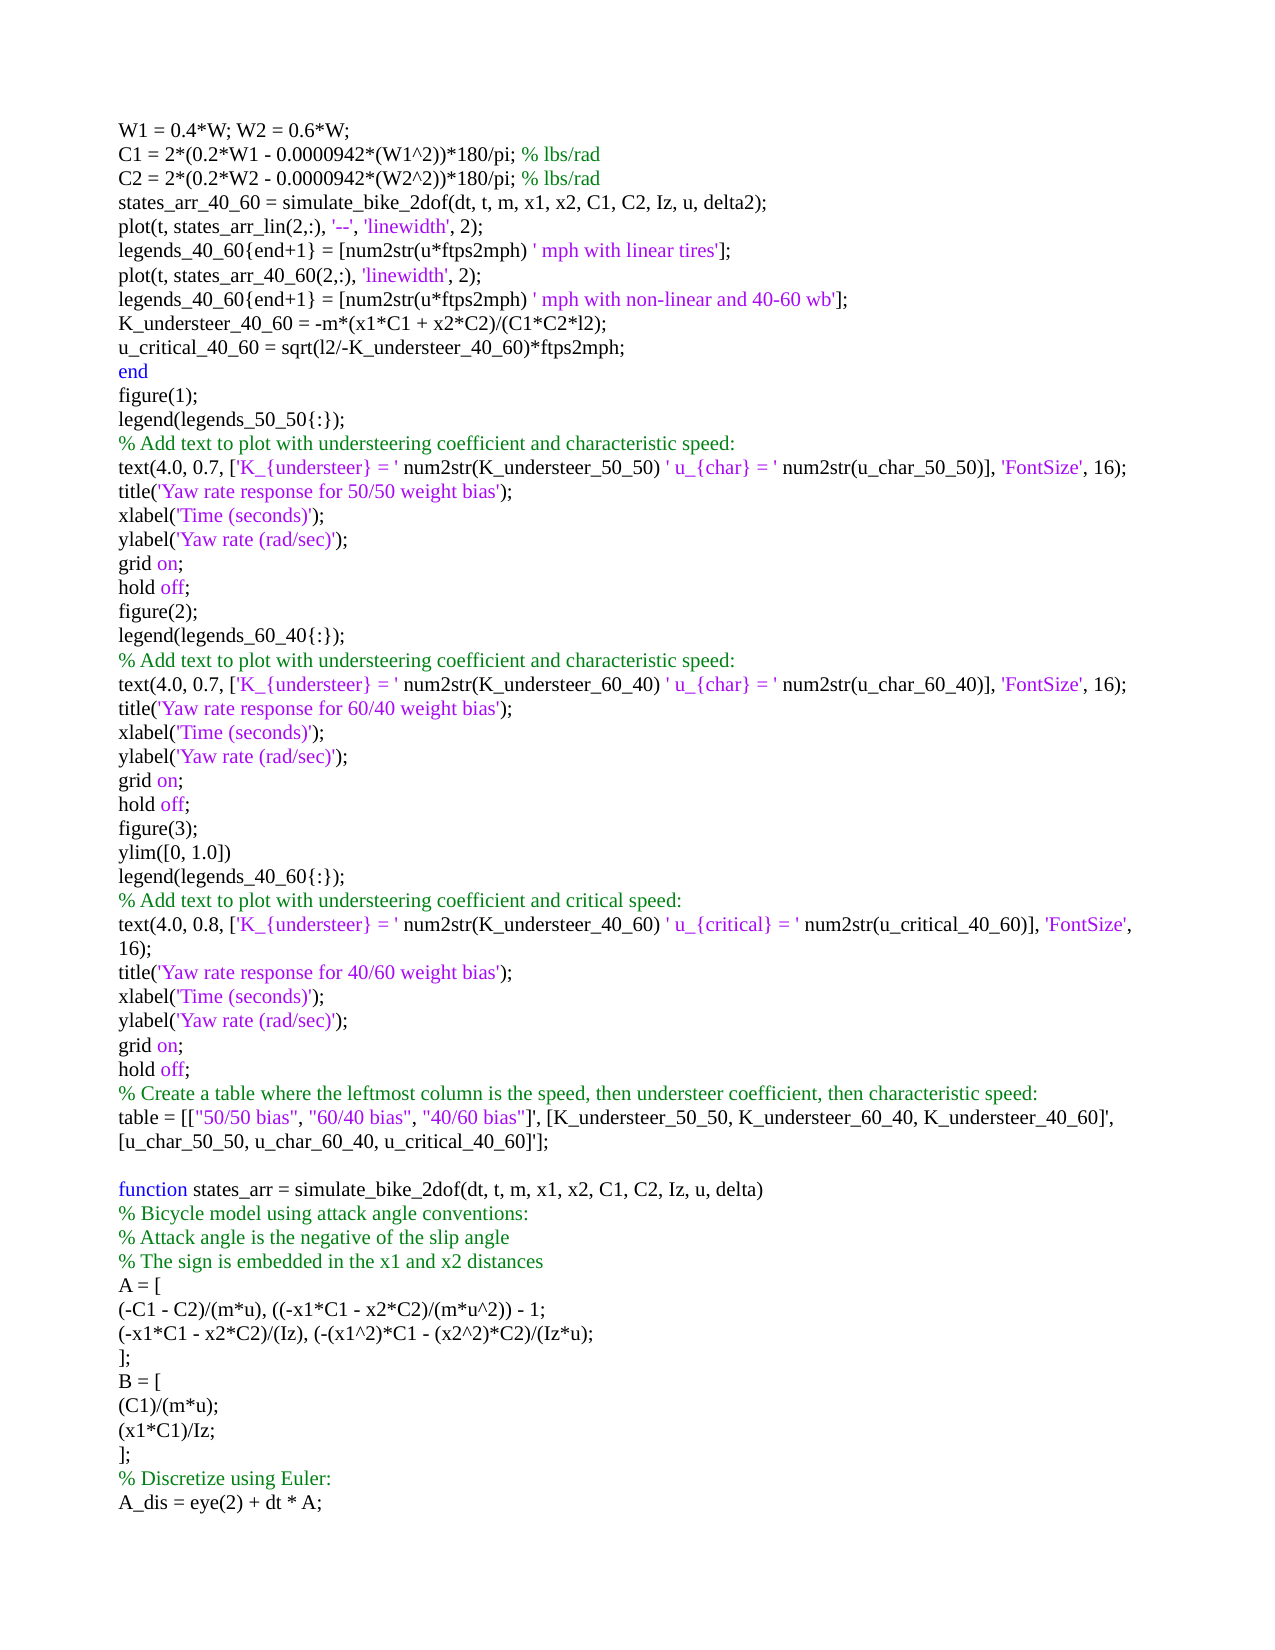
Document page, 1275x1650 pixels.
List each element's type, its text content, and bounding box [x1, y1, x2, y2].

text text(4.0, 0.7, ['K_{understeer} = ' num2str(K_understeer_50_50) ' u_{char} = ' num2str(u_char_50_50)], 'FontSize', 16); [118, 455, 1157, 479]
text figure(1); [118, 383, 1157, 407]
text ylim([0, 1.0]) [118, 840, 1157, 864]
text text(4.0, 0.8, ['K_{understeer} = ' num2str(K_understeer_40_60) ' u_{critical} = ' num2str(u_critical_40_60)], 'FontSize', 16); [118, 912, 1157, 960]
text end [118, 359, 1157, 383]
text % Discretize using Euler: [118, 1466, 1157, 1490]
text hold off; [118, 1057, 1157, 1081]
text % The sign is embedded in the x1 and x2 distances [118, 1249, 1157, 1273]
text plot(t, states_arr_40_60(2,:), 'linewidth', 2); [118, 262, 1157, 287]
text (-x1*C1 - x2*C2)/(Iz), (-(x1^2)*C1 - (x2^2)*C2)/(Iz*u); [118, 1321, 1157, 1345]
text B = [ [118, 1369, 1157, 1393]
text xlabel('Time (seconds)'); [118, 720, 1157, 744]
text figure(3); [118, 816, 1157, 840]
text u_critical_40_60 = sqrt(l2/-K_understeer_40_60)*ftps2mph; [118, 335, 1157, 359]
text (-C1 - C2)/(m*u), ((-x1*C1 - x2*C2)/(m*u^2)) - 1; [118, 1297, 1157, 1321]
text legend(legends_50_50{:}); [118, 407, 1157, 431]
text K_understeer_40_60 = -m*(x1*C1 + x2*C2)/(C1*C2*l2); [118, 311, 1157, 335]
text xlabel('Time (seconds)'); [118, 503, 1157, 527]
text title('Yaw rate response for 60/40 weight bias'); [118, 696, 1157, 720]
text % Create a table where the leftmost column is the speed, then understeer coefficient, then characteristic speed: [118, 1081, 1157, 1105]
text A = [ [118, 1273, 1157, 1297]
text (x1*C1)/Iz; [118, 1417, 1157, 1442]
text % Add text to plot with understeering coefficient and characteristic speed: [118, 431, 1157, 455]
text text(4.0, 0.7, ['K_{understeer} = ' num2str(K_understeer_60_40) ' u_{char} = ' num2str(u_char_60_40)], 'FontSize', 16); [118, 672, 1157, 696]
text % Add text to plot with understeering coefficient and characteristic speed: [118, 647, 1157, 672]
text % Bicycle model using attack angle conventions: [118, 1201, 1157, 1225]
text hold off; [118, 792, 1157, 816]
text ]; [118, 1345, 1157, 1369]
text A_dis = eye(2) + dt * A; [118, 1490, 1157, 1514]
text ylabel('Yaw rate (rad/sec)'); [118, 744, 1157, 768]
text ylabel('Yaw rate (rad/sec)'); [118, 527, 1157, 551]
text legend(legends_40_60{:}); [118, 864, 1157, 888]
text xlabel('Time (seconds)'); [118, 984, 1157, 1008]
text grid on; [118, 551, 1157, 575]
text ylabel('Yaw rate (rad/sec)'); [118, 1008, 1157, 1032]
text table = [["50/50 bias", "60/40 bias", "40/60 bias"]', [K_understeer_50_50, K_understeer_60_40, K_understeer_40_60]', [u_char_50_50, u_char_60_40, u_critical_40_60]']; [118, 1105, 1157, 1153]
text % Add text to plot with understeering coefficient and critical speed: [118, 888, 1157, 912]
text C1 = 2*(0.2*W1 - 0.0000942*(W1^2))*180/pi; % lbs/rad [118, 142, 1157, 166]
text ]; [118, 1442, 1157, 1466]
text legends_40_60{end+1} = [num2str(u*ftps2mph) ' mph with linear tires']; [118, 238, 1157, 262]
text % Attack angle is the negative of the slip angle [118, 1225, 1157, 1249]
text legend(legends_60_40{:}); [118, 623, 1157, 647]
text hold off; [118, 575, 1157, 599]
text title('Yaw rate response for 50/50 weight bias'); [118, 479, 1157, 503]
text grid on; [118, 768, 1157, 792]
text grid on; [118, 1032, 1157, 1057]
text C2 = 2*(0.2*W2 - 0.0000942*(W2^2))*180/pi; % lbs/rad [118, 166, 1157, 190]
text title('Yaw rate response for 40/60 weight bias'); [118, 960, 1157, 984]
text W1 = 0.4*W; W2 = 0.6*W; [118, 118, 1157, 142]
text legends_40_60{end+1} = [num2str(u*ftps2mph) ' mph with non-linear and 40-60 wb']; [118, 287, 1157, 311]
text (C1)/(m*u); [118, 1393, 1157, 1417]
text plot(t, states_arr_lin(2,:), '--', 'linewidth', 2); [118, 214, 1157, 238]
text figure(2); [118, 599, 1157, 623]
text function states_arr = simulate_bike_2dof(dt, t, m, x1, x2, C1, C2, Iz, u, delta) [118, 1177, 1157, 1201]
text states_arr_40_60 = simulate_bike_2dof(dt, t, m, x1, x2, C1, C2, Iz, u, delta2); [118, 190, 1157, 214]
